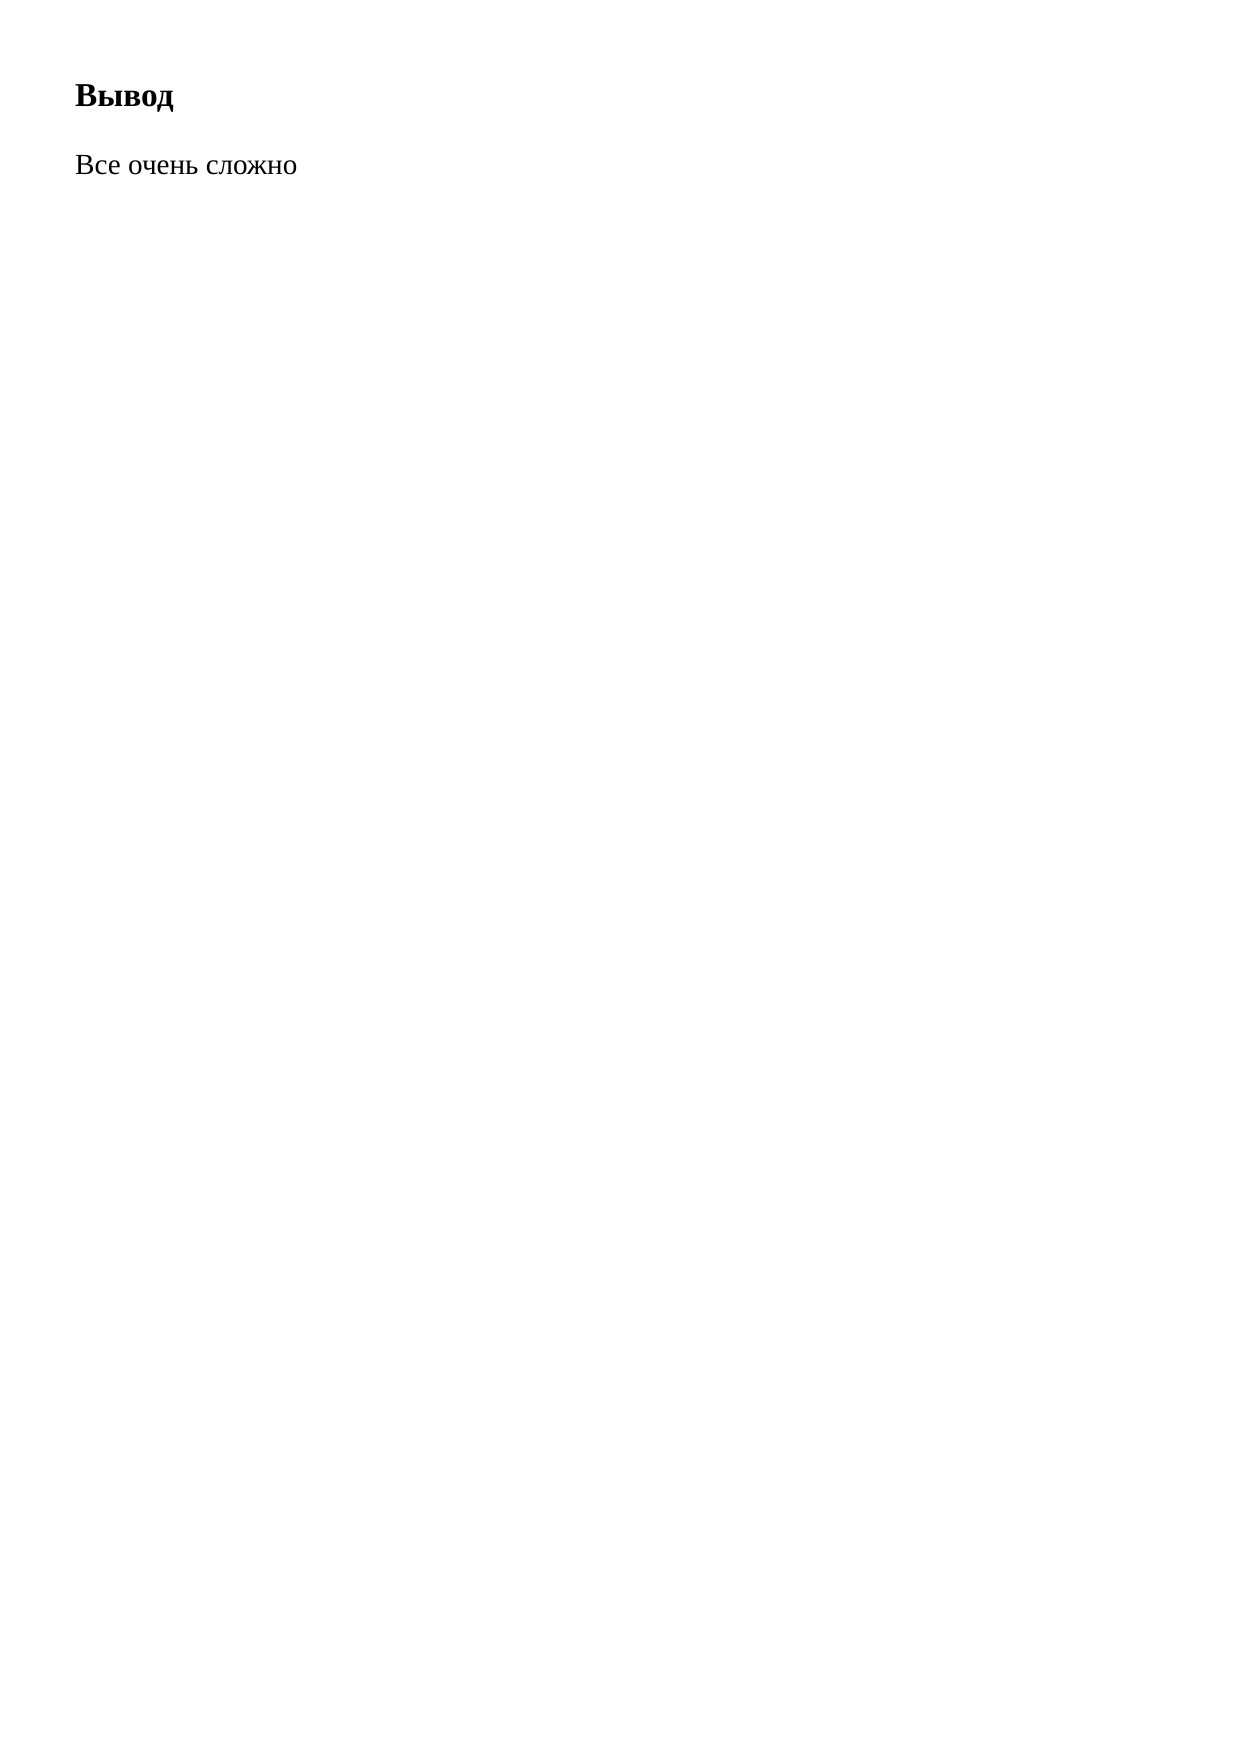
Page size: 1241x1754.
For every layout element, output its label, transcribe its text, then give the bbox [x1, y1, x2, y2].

text Все очень сложно [75, 147, 1166, 180]
text Вывод [75, 75, 1166, 113]
